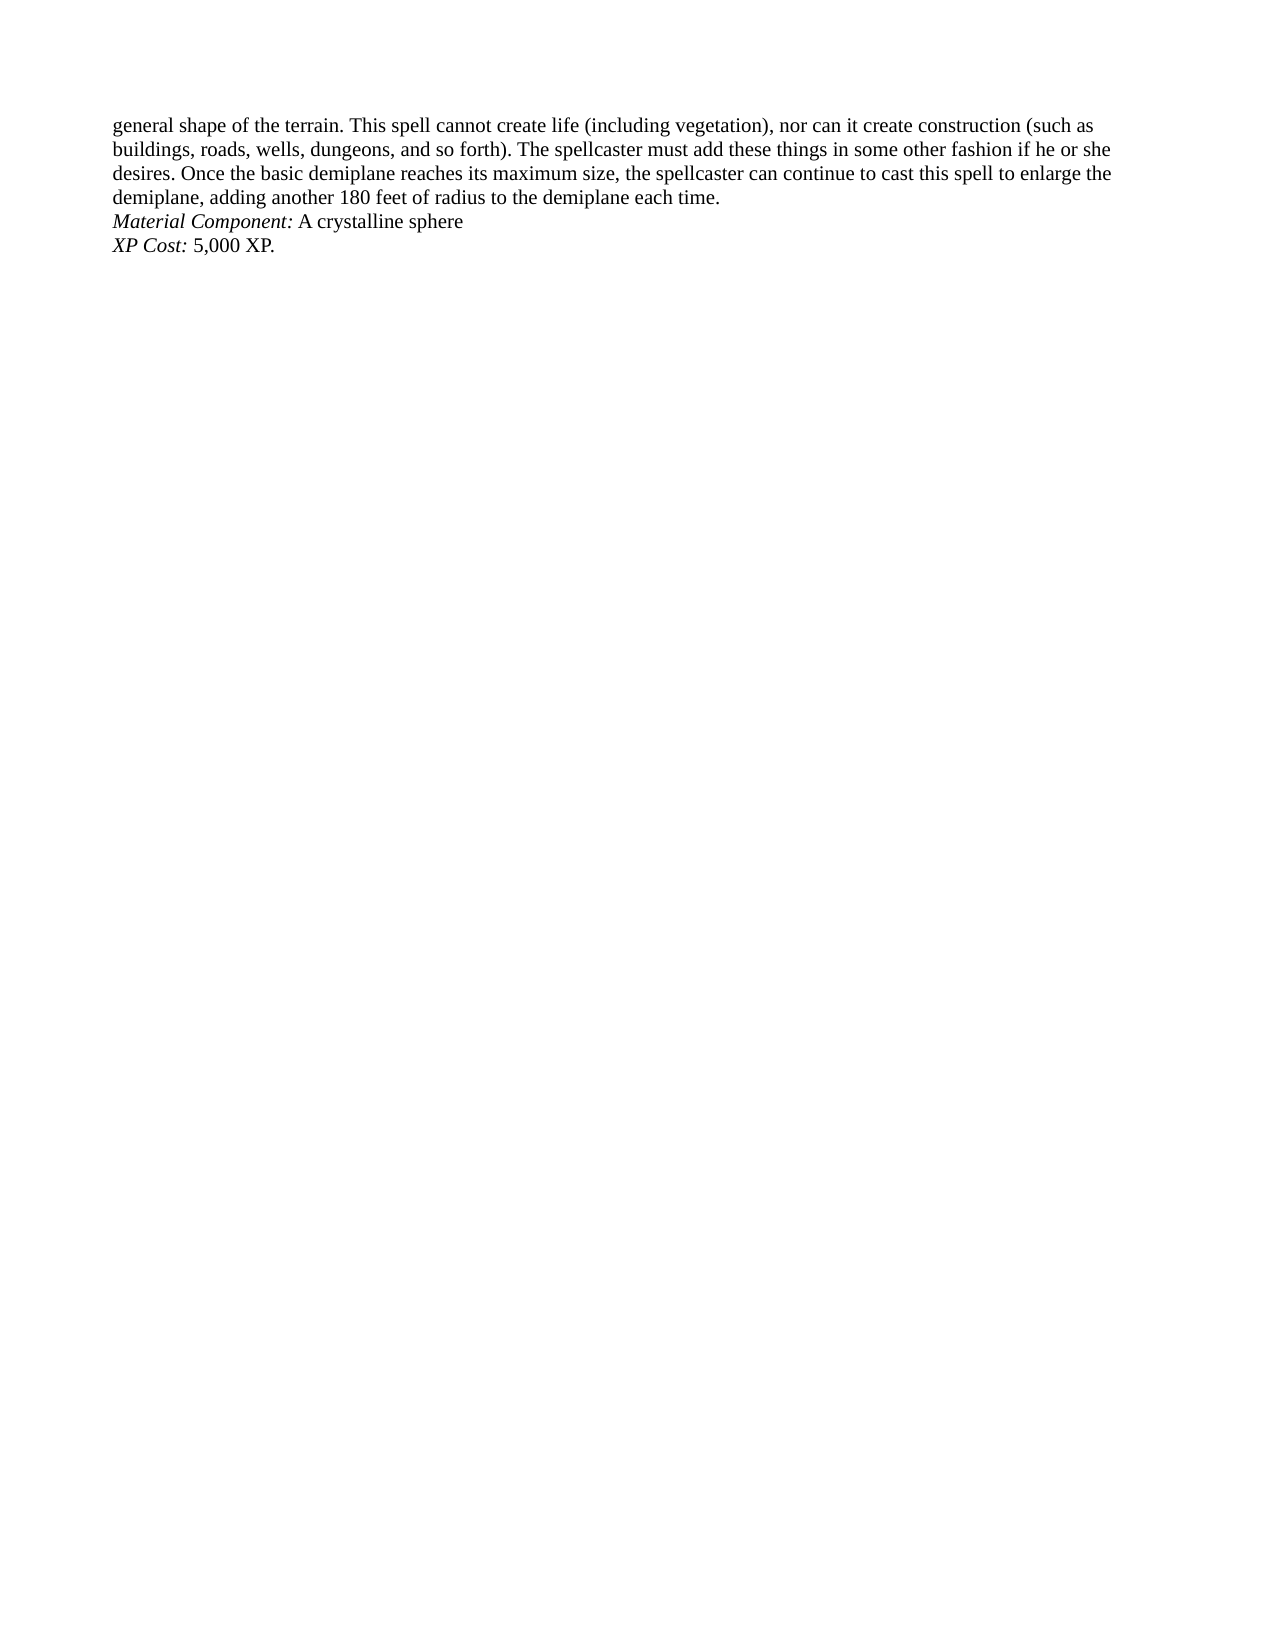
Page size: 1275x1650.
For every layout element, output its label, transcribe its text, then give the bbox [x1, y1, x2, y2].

text XP Cost: 5,000 XP. [112, 233, 1162, 257]
text Material Component: A crystalline sphere [112, 209, 1162, 233]
text general shape of the terrain. This spell cannot create life (including vegetation), nor can it create construction (such as buildings, roads, wells, dungeons, and so forth). The spellcaster must add these things in some other fashion if he or she desires. Once the basic demiplane reaches its maximum size, the spellcaster can continue to cast this spell to enlarge the demiplane, adding another 180 feet of radius to the demiplane each time. [112, 112, 1162, 209]
